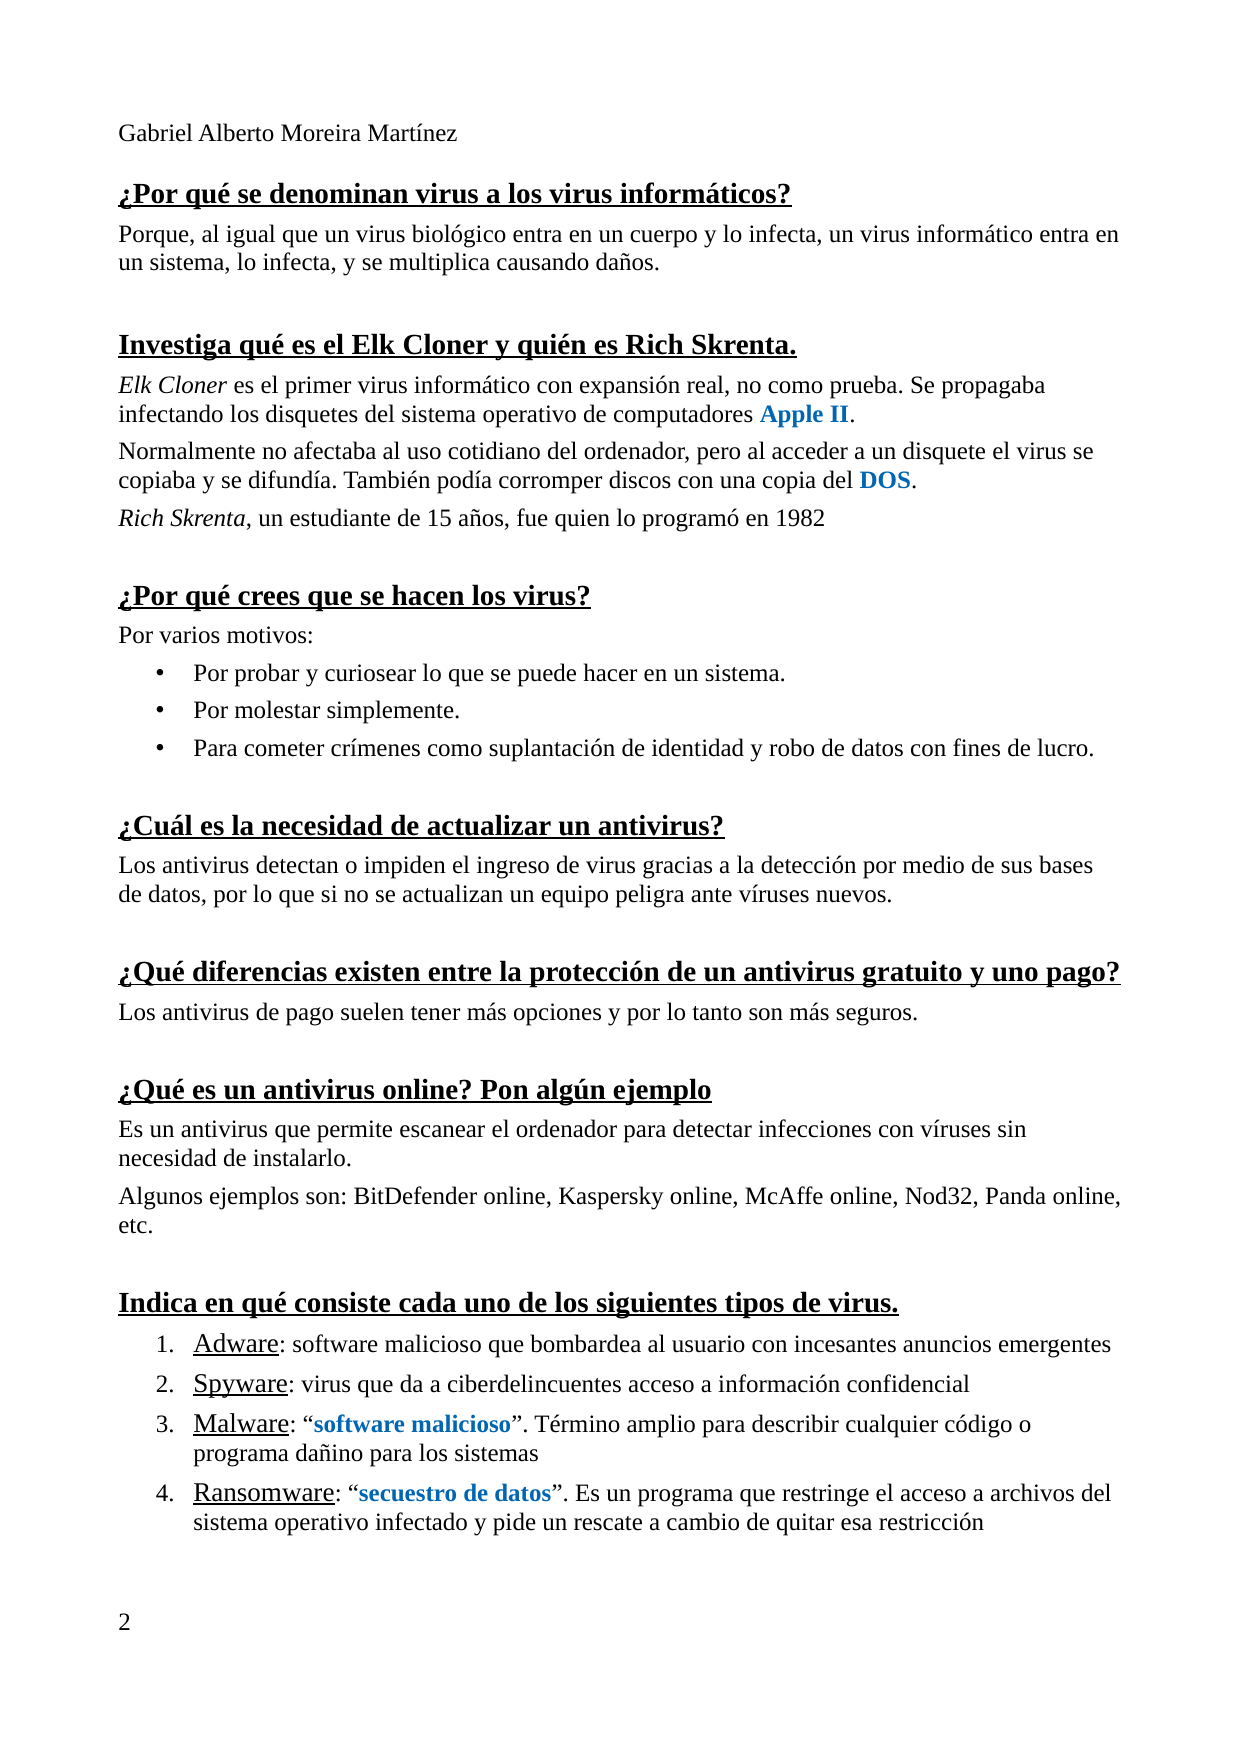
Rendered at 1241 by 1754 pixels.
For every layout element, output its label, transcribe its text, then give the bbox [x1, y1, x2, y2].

text Normalmente no afectaba al uso cotidiano del ordenador, pero al acceder a un disquete el virus se copiaba y se difundía. También podía corromper discos con una copia del DOS. [118, 436, 1122, 494]
text Los antivirus detectan o impiden el ingreso de virus gracias a la detección por medio de sus bases de datos, por lo que si no se actualizan un equipo peligra ante víruses nuevos. [118, 851, 1122, 908]
list Por probar y curiosear lo que se puede hacer en un sistema. [156, 658, 1122, 687]
list Por molestar simplemente. [156, 695, 1122, 724]
text ¿Cuál es la necesidad de actualizar un antivirus? [118, 808, 1122, 842]
text ¿Qué diferencias existen entre la protección de un antivirus gratuito y uno pago? [118, 954, 1122, 988]
text Los antivirus de pago suelen tener más opciones y por lo tanto son más seguros. [118, 997, 1122, 1026]
text Algunos ejemplos son: BitDefender online, Kaspersky online, McAffe online, Nod32, Panda online, etc. [118, 1181, 1122, 1238]
text Indica en qué consiste cada uno de los siguientes tipos de virus. [118, 1285, 1122, 1318]
text Rich Skrenta, un estudiante de 15 años, fue quien lo programó en 1982 [118, 503, 1122, 531]
text Porque, al igual que un virus biológico entra en un cuerpo y lo infecta, un virus informático entra en un sistema, lo infecta, y se multiplica causando daños. [118, 219, 1122, 276]
text ¿Por qué se denominan virus a los virus informáticos? [118, 176, 1122, 210]
text Elk Cloner es el primer virus informático con expansión real, no como prueba. Se propagaba infectando los disquetes del sistema operativo de computadores Apple II. [118, 370, 1122, 427]
list Ransomware: “secuestro de datos”. Es un programa que restringe el acceso a archivos del sistema operativo infectado y pide un rescate a cambio de quitar esa restricción [156, 1476, 1122, 1536]
text ¿Qué es un antivirus online? Pon algún ejemplo [118, 1072, 1122, 1106]
text Investiga qué es el Elk Cloner y quién es Rich Skrenta. [118, 327, 1122, 361]
text Por varios motivos: [118, 620, 1122, 649]
list Malware: “software malicioso”. Término amplio para describir cualquier código o programa dañino para los sistemas [156, 1407, 1122, 1467]
text Es un antivirus que permite escanear el ordenador para detectar infecciones con víruses sin necesidad de instalarlo. [118, 1114, 1122, 1172]
text ¿Por qué crees que se hacen los virus? [118, 578, 1122, 611]
list Adware: software malicioso que bombardea al usuario con incesantes anuncios emergentes [156, 1327, 1122, 1358]
list Spyware: virus que da a ciberdelincuentes acceso a información confidencial [156, 1367, 1122, 1398]
list Para cometer crímenes como suplantación de identidad y robo de datos con fines de lucro. [156, 733, 1122, 762]
